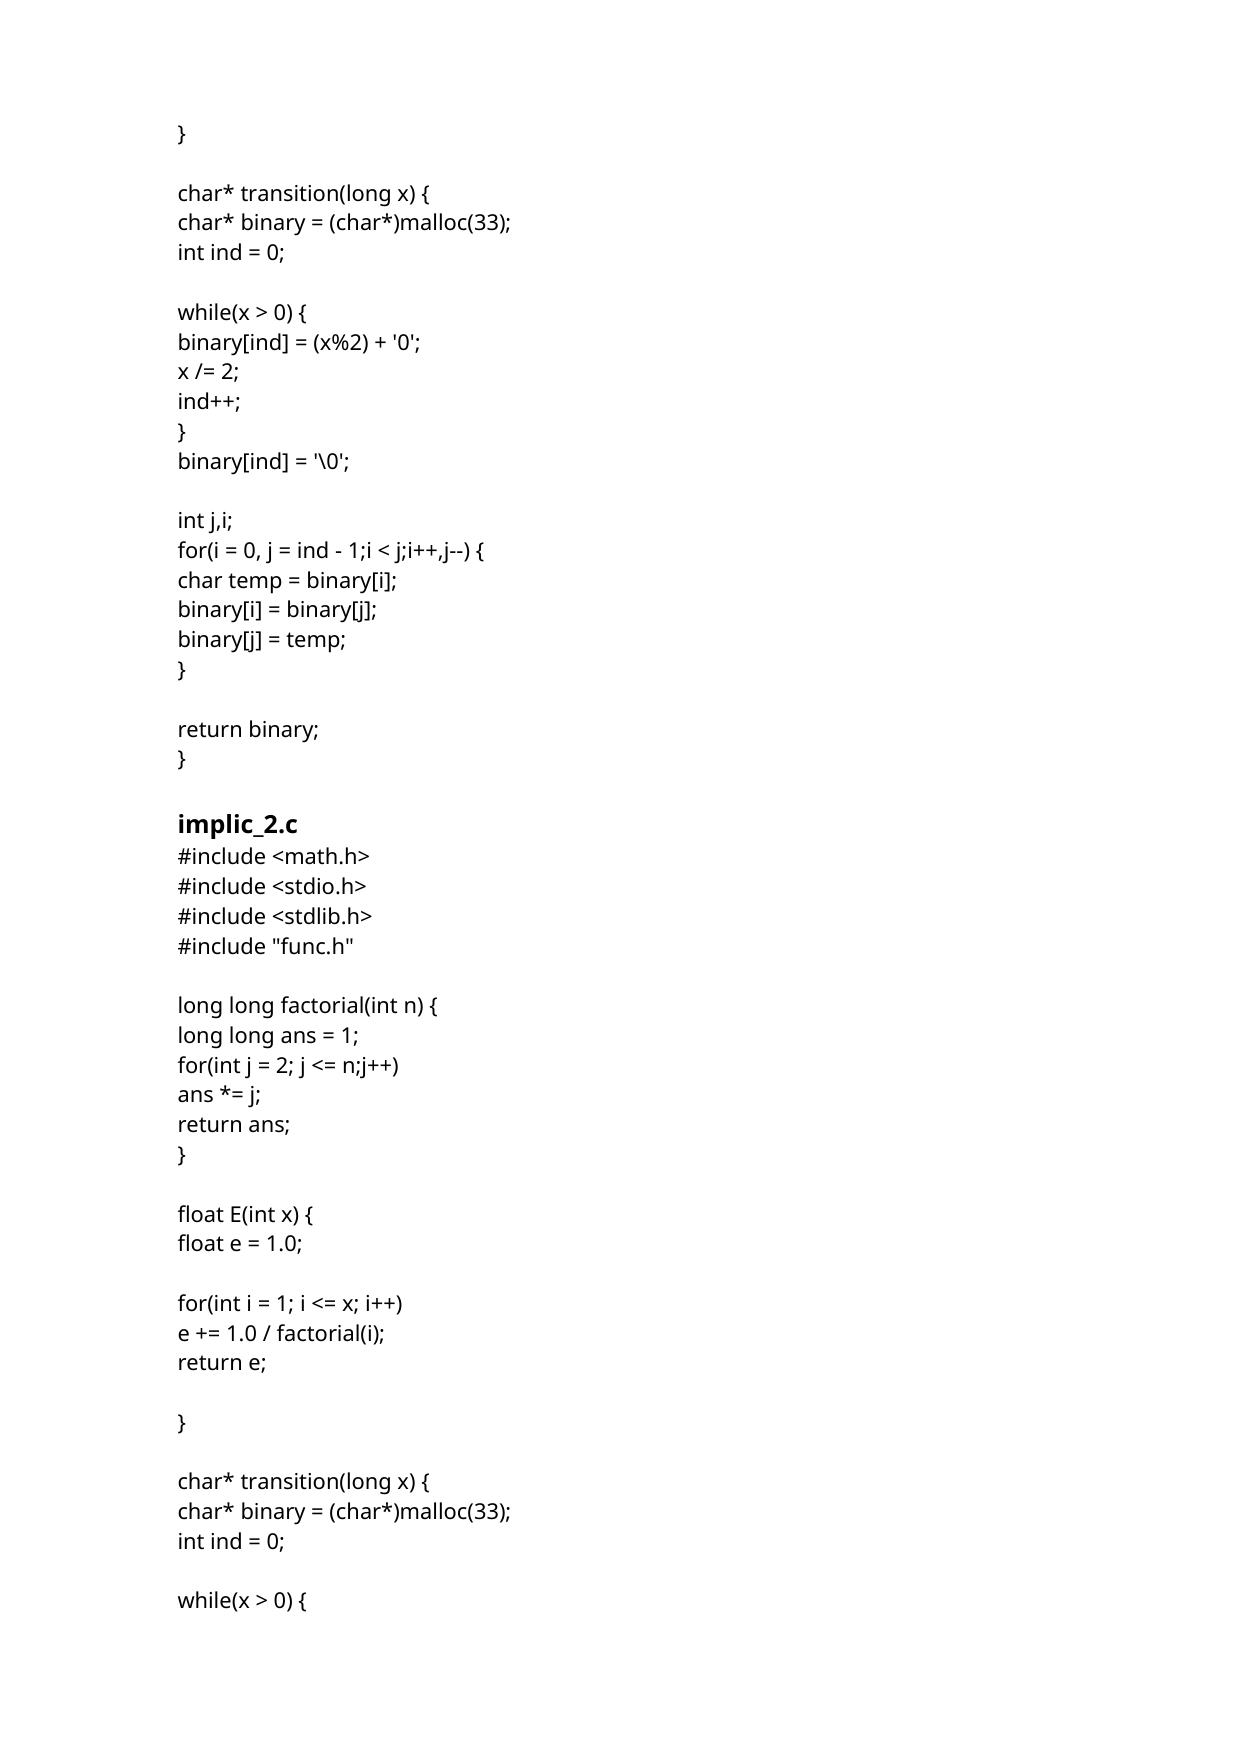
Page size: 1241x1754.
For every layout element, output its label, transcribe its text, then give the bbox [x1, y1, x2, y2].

text #include <stdio.h> [177, 871, 1152, 901]
text float e = 1.0; [177, 1228, 1152, 1258]
text implic_2.c [177, 807, 1152, 841]
text while(x > 0) { [177, 1585, 1152, 1615]
text e += 1.0 / factorial(i); [177, 1318, 1152, 1347]
text char* transition(long x) { [177, 178, 1152, 207]
text char* transition(long x) { [177, 1466, 1152, 1496]
text char* binary = (char*)malloc(33); [177, 207, 1152, 237]
text #include <math.h> [177, 841, 1152, 871]
text ans *= j; [177, 1079, 1152, 1109]
text binary[ind] = (x%2) + '0'; [177, 326, 1152, 356]
text return binary; [177, 713, 1152, 743]
text } [177, 118, 1152, 148]
text binary[ind] = '\0'; [177, 446, 1152, 475]
text } [177, 654, 1152, 684]
text return ans; [177, 1109, 1152, 1139]
text for(int i = 1; i <= x; i++) [177, 1288, 1152, 1318]
text x /= 2; [177, 356, 1152, 386]
text binary[j] = temp; [177, 624, 1152, 654]
text char* binary = (char*)malloc(33); [177, 1496, 1152, 1526]
text binary[i] = binary[j]; [177, 594, 1152, 624]
text #include <stdlib.h> [177, 901, 1152, 931]
text char temp = binary[i]; [177, 565, 1152, 594]
text } [177, 743, 1152, 773]
text ind++; [177, 386, 1152, 416]
text for(i = 0, j = ind - 1;i < j;i++,j--) { [177, 535, 1152, 565]
text int ind = 0; [177, 237, 1152, 267]
text float E(int x) { [177, 1198, 1152, 1228]
text long long factorial(int n) { [177, 990, 1152, 1020]
text } [177, 1407, 1152, 1437]
text int ind = 0; [177, 1526, 1152, 1556]
text } [177, 1139, 1152, 1169]
text return e; [177, 1347, 1152, 1377]
text } [177, 416, 1152, 446]
text for(int j = 2; j <= n;j++) [177, 1050, 1152, 1079]
text #include "func.h" [177, 931, 1152, 960]
text int j,i; [177, 505, 1152, 535]
text while(x > 0) { [177, 297, 1152, 326]
text long long ans = 1; [177, 1020, 1152, 1050]
